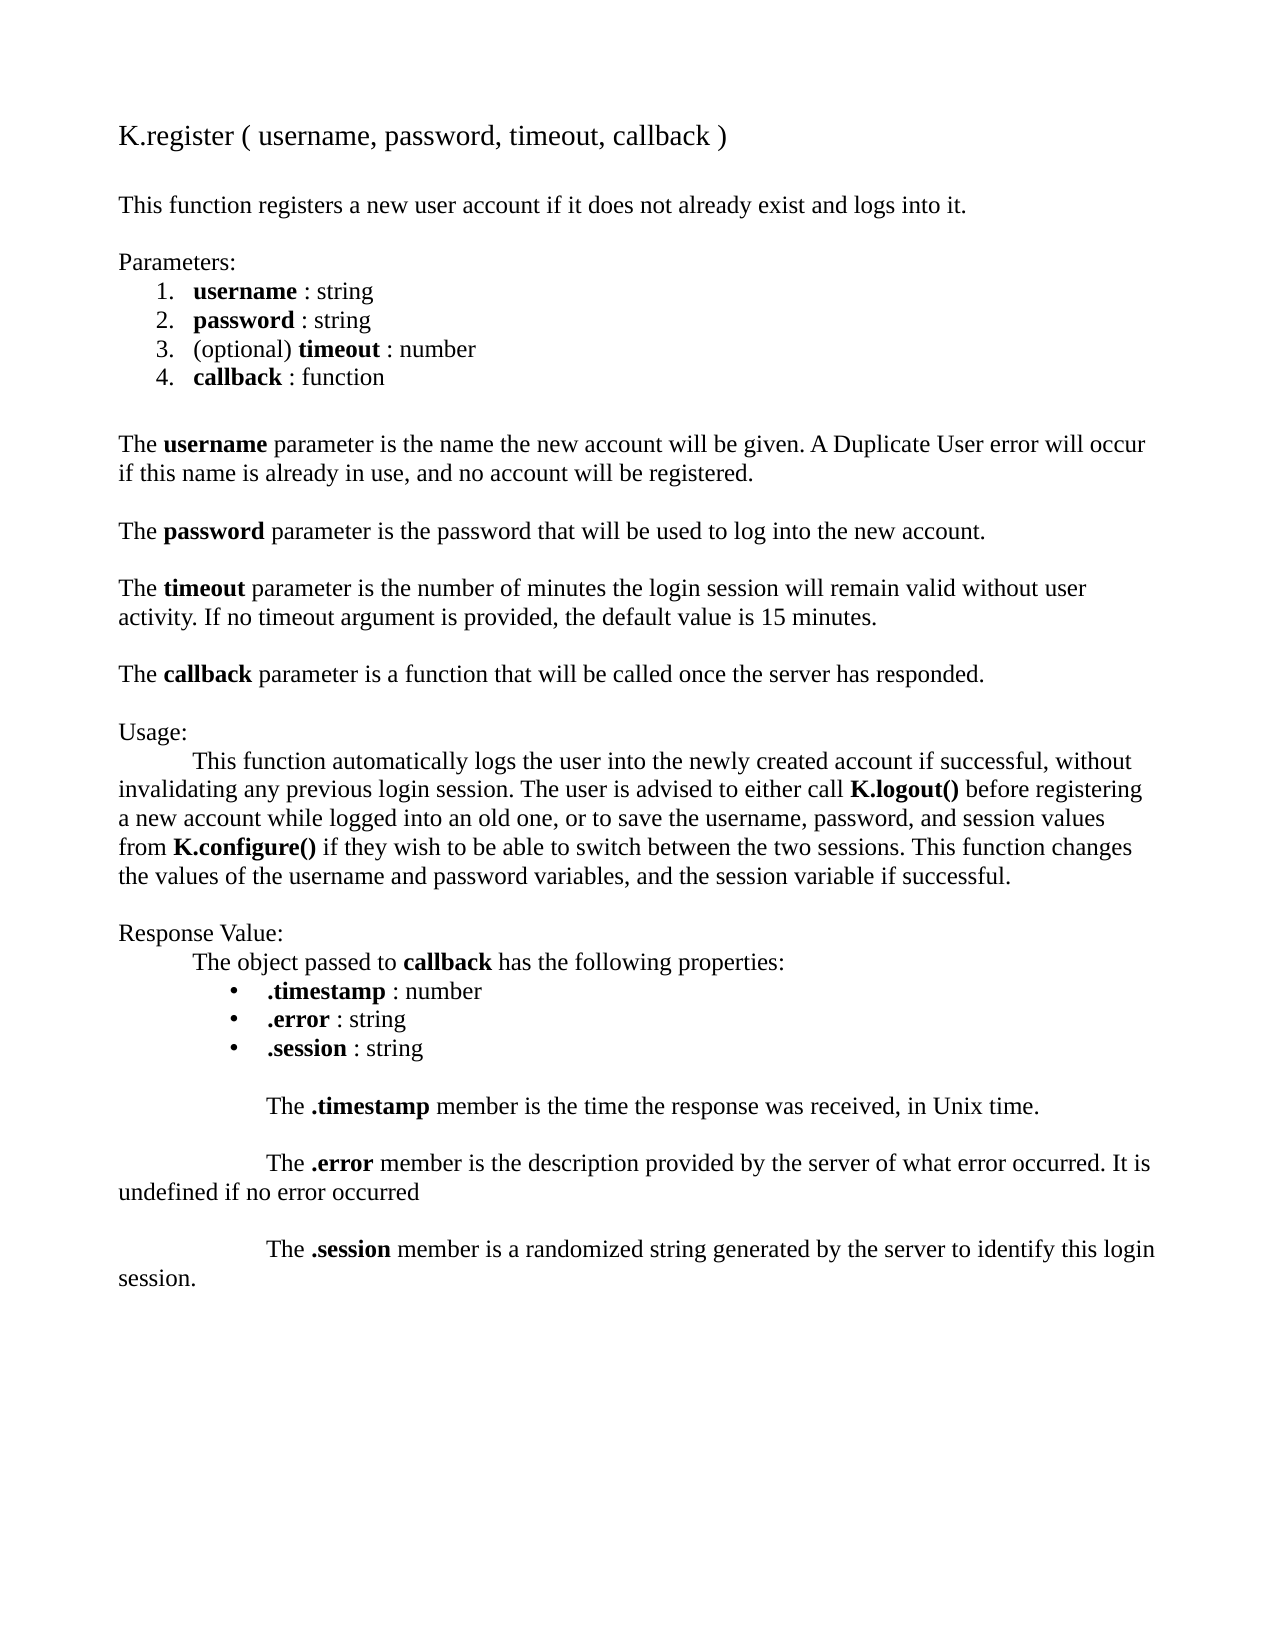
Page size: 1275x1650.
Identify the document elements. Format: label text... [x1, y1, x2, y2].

list (optional) timeout : number [156, 334, 1157, 362]
text The callback parameter is a function that will be called once the server has responded. [118, 659, 1157, 688]
text The .error member is the description provided by the server of what error occurred. It is undefined if no error occurred [118, 1148, 1157, 1206]
text Usage: [118, 717, 1157, 746]
text The password parameter is the password that will be used to log into the new account. [118, 516, 1157, 544]
list .timestamp : number [229, 976, 1157, 1004]
list username : string [156, 276, 1157, 305]
list .session : string [229, 1033, 1157, 1062]
text Response Value: [118, 918, 1157, 947]
list password : string [156, 305, 1157, 334]
text This function automatically logs the user into the newly created account if successful, without invalidating any previous login session. The user is advised to either call K.logout() before registering a new account while logged into an old one, or to save the username, password, and session values from K.configure() if they wish to be able to switch between the two sessions. This function changes the values of the username and password variables, and the session variable if successful. [118, 746, 1157, 889]
list callback : function [156, 362, 1157, 391]
text Parameters: [118, 247, 1157, 276]
text The .timestamp member is the time the response was received, in Unix time. [118, 1091, 1157, 1119]
text The timeout parameter is the number of minutes the login session will remain valid without user activity. If no timeout argument is provided, the default value is 15 minutes. [118, 573, 1157, 631]
text This function registers a new user account if it does not already exist and logs into it. [118, 190, 1157, 219]
text K.register ( username, password, timeout, callback ) [118, 118, 1157, 152]
text The .session member is a randomized string generated by the server to identify this login session. [118, 1234, 1157, 1292]
text The object passed to callback has the following properties: [118, 947, 1157, 976]
list .error : string [229, 1004, 1157, 1033]
text The username parameter is the name the new account will be given. A Duplicate User error will occur if this name is already in use, and no account will be registered. [118, 429, 1157, 487]
